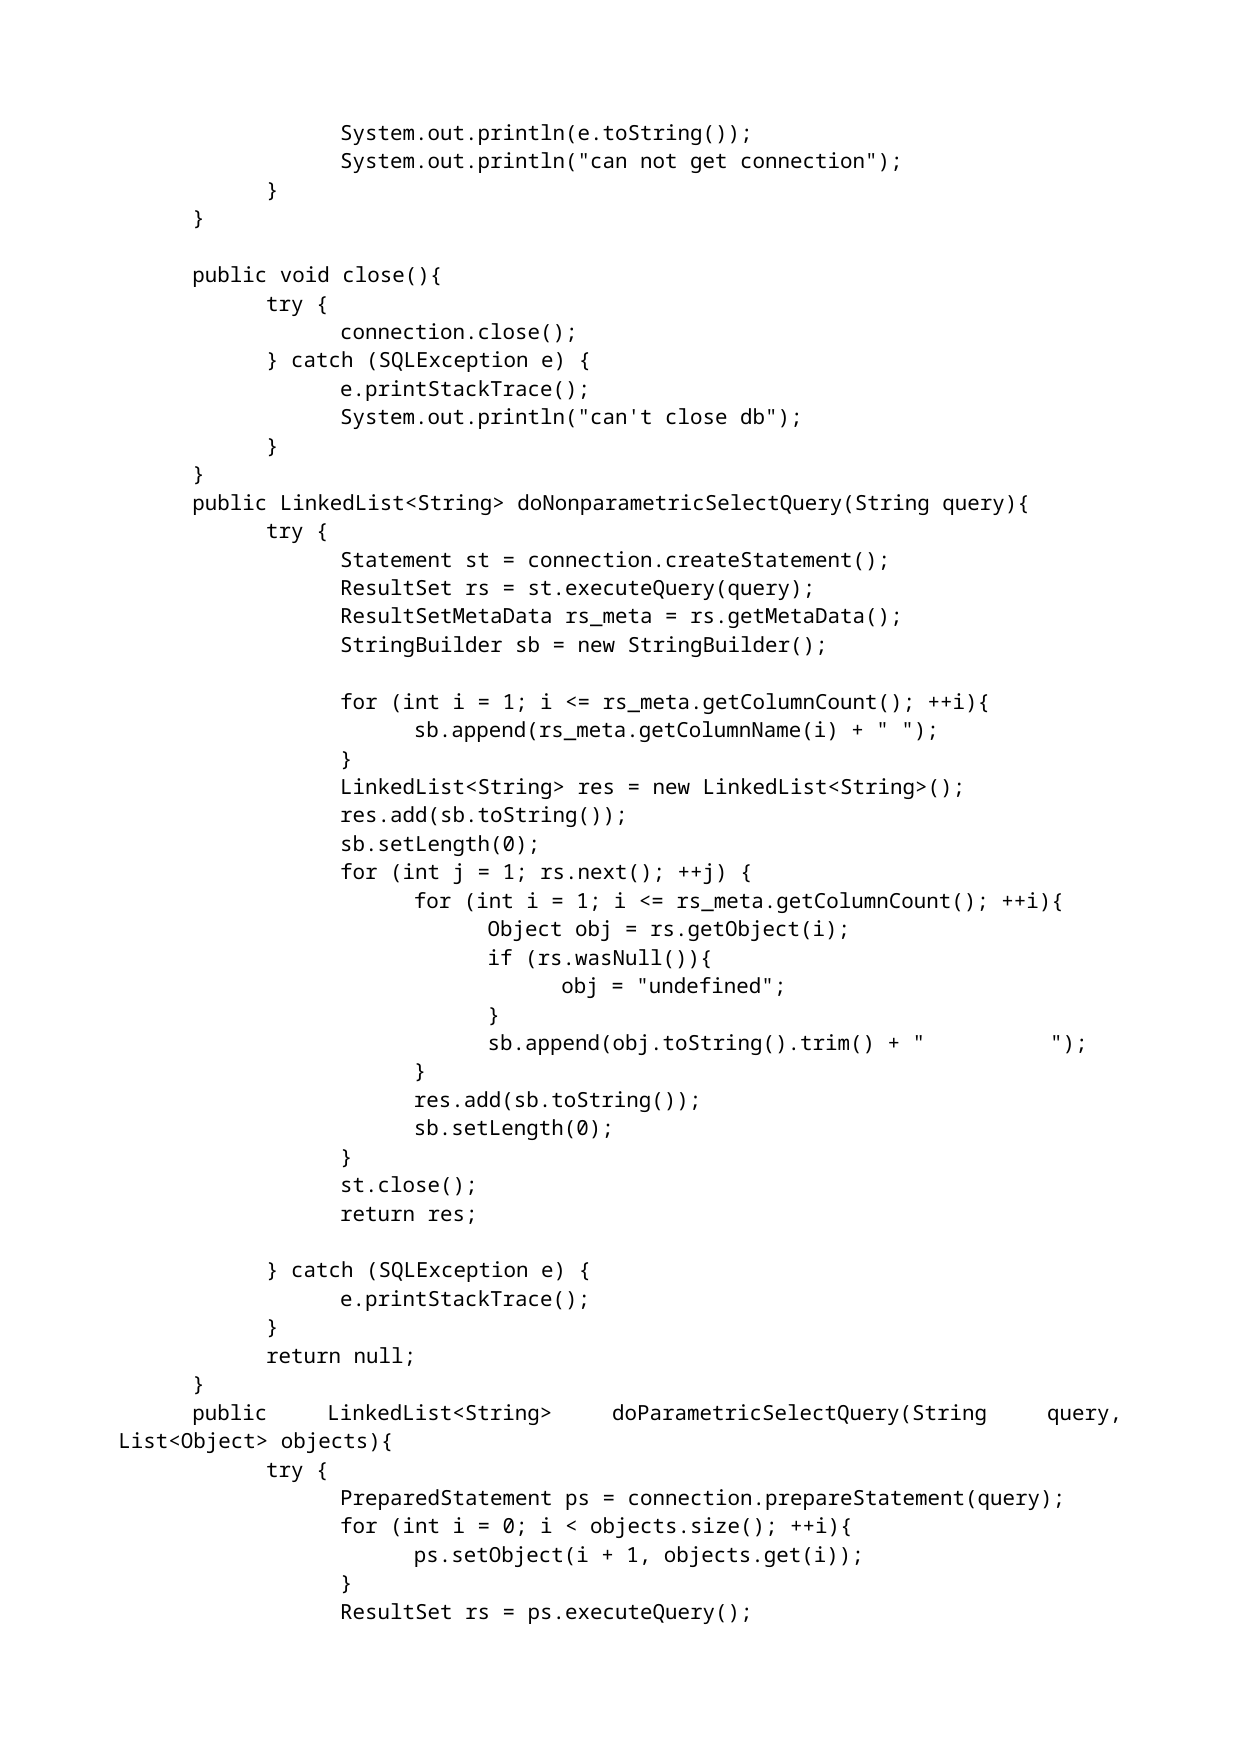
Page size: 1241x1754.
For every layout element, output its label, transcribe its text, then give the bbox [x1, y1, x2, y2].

text for (int i = 1; i <= rs_meta.getColumnCount(); ++i){ [118, 687, 1122, 715]
text ps.setObject(i + 1, objects.get(i)); [118, 1540, 1122, 1568]
text try { [118, 1455, 1122, 1483]
text } [118, 1142, 1122, 1170]
text } [118, 459, 1122, 488]
text try { [118, 516, 1122, 545]
text } [118, 203, 1122, 232]
text } [118, 1000, 1122, 1028]
text Statement st = connection.createStatement(); [118, 545, 1122, 573]
text } [118, 1057, 1122, 1085]
text } [118, 431, 1122, 459]
text System.out.println(e.toString()); [118, 118, 1122, 147]
text } [118, 1369, 1122, 1398]
text } [118, 175, 1122, 203]
text obj = "undefined"; [118, 971, 1122, 1000]
text sb.setLength(0); [118, 829, 1122, 857]
text sb.append(obj.toString().trim() + " "); [118, 1028, 1122, 1057]
text PreparedStatement ps = connection.prepareStatement(query); [118, 1483, 1122, 1512]
text public void close(){ [118, 260, 1122, 289]
text public LinkedList<String> doParametricSelectQuery(String query, List<Object> objects){ [118, 1398, 1122, 1455]
text for (int i = 0; i < objects.size(); ++i){ [118, 1512, 1122, 1540]
text public LinkedList<String> doNonparametricSelectQuery(String query){ [118, 488, 1122, 516]
text sb.setLength(0); [118, 1113, 1122, 1142]
text } [118, 1568, 1122, 1597]
text System.out.println("can not get connection"); [118, 147, 1122, 175]
text sb.append(rs_meta.getColumnName(i) + " "); [118, 715, 1122, 744]
text st.close(); [118, 1170, 1122, 1199]
text ResultSet rs = st.executeQuery(query); [118, 573, 1122, 602]
text LinkedList<String> res = new LinkedList<String>(); [118, 772, 1122, 801]
text if (rs.wasNull()){ [118, 943, 1122, 971]
text Object obj = rs.getObject(i); [118, 914, 1122, 943]
text StringBuilder sb = new StringBuilder(); [118, 630, 1122, 658]
text } catch (SQLException e) { [118, 1256, 1122, 1284]
text ResultSetMetaData rs_meta = rs.getMetaData(); [118, 602, 1122, 630]
text connection.close(); [118, 317, 1122, 346]
text e.printStackTrace(); [118, 374, 1122, 402]
text e.printStackTrace(); [118, 1284, 1122, 1312]
text for (int i = 1; i <= rs_meta.getColumnCount(); ++i){ [118, 886, 1122, 914]
text res.add(sb.toString()); [118, 1085, 1122, 1113]
text return null; [118, 1341, 1122, 1369]
text } [118, 744, 1122, 772]
text } [118, 1312, 1122, 1341]
text return res; [118, 1199, 1122, 1227]
text } catch (SQLException e) { [118, 346, 1122, 374]
text System.out.println("can't close db"); [118, 402, 1122, 431]
text ResultSet rs = ps.executeQuery(); [118, 1597, 1122, 1625]
text res.add(sb.toString()); [118, 801, 1122, 829]
text try { [118, 289, 1122, 317]
text for (int j = 1; rs.next(); ++j) { [118, 857, 1122, 886]
